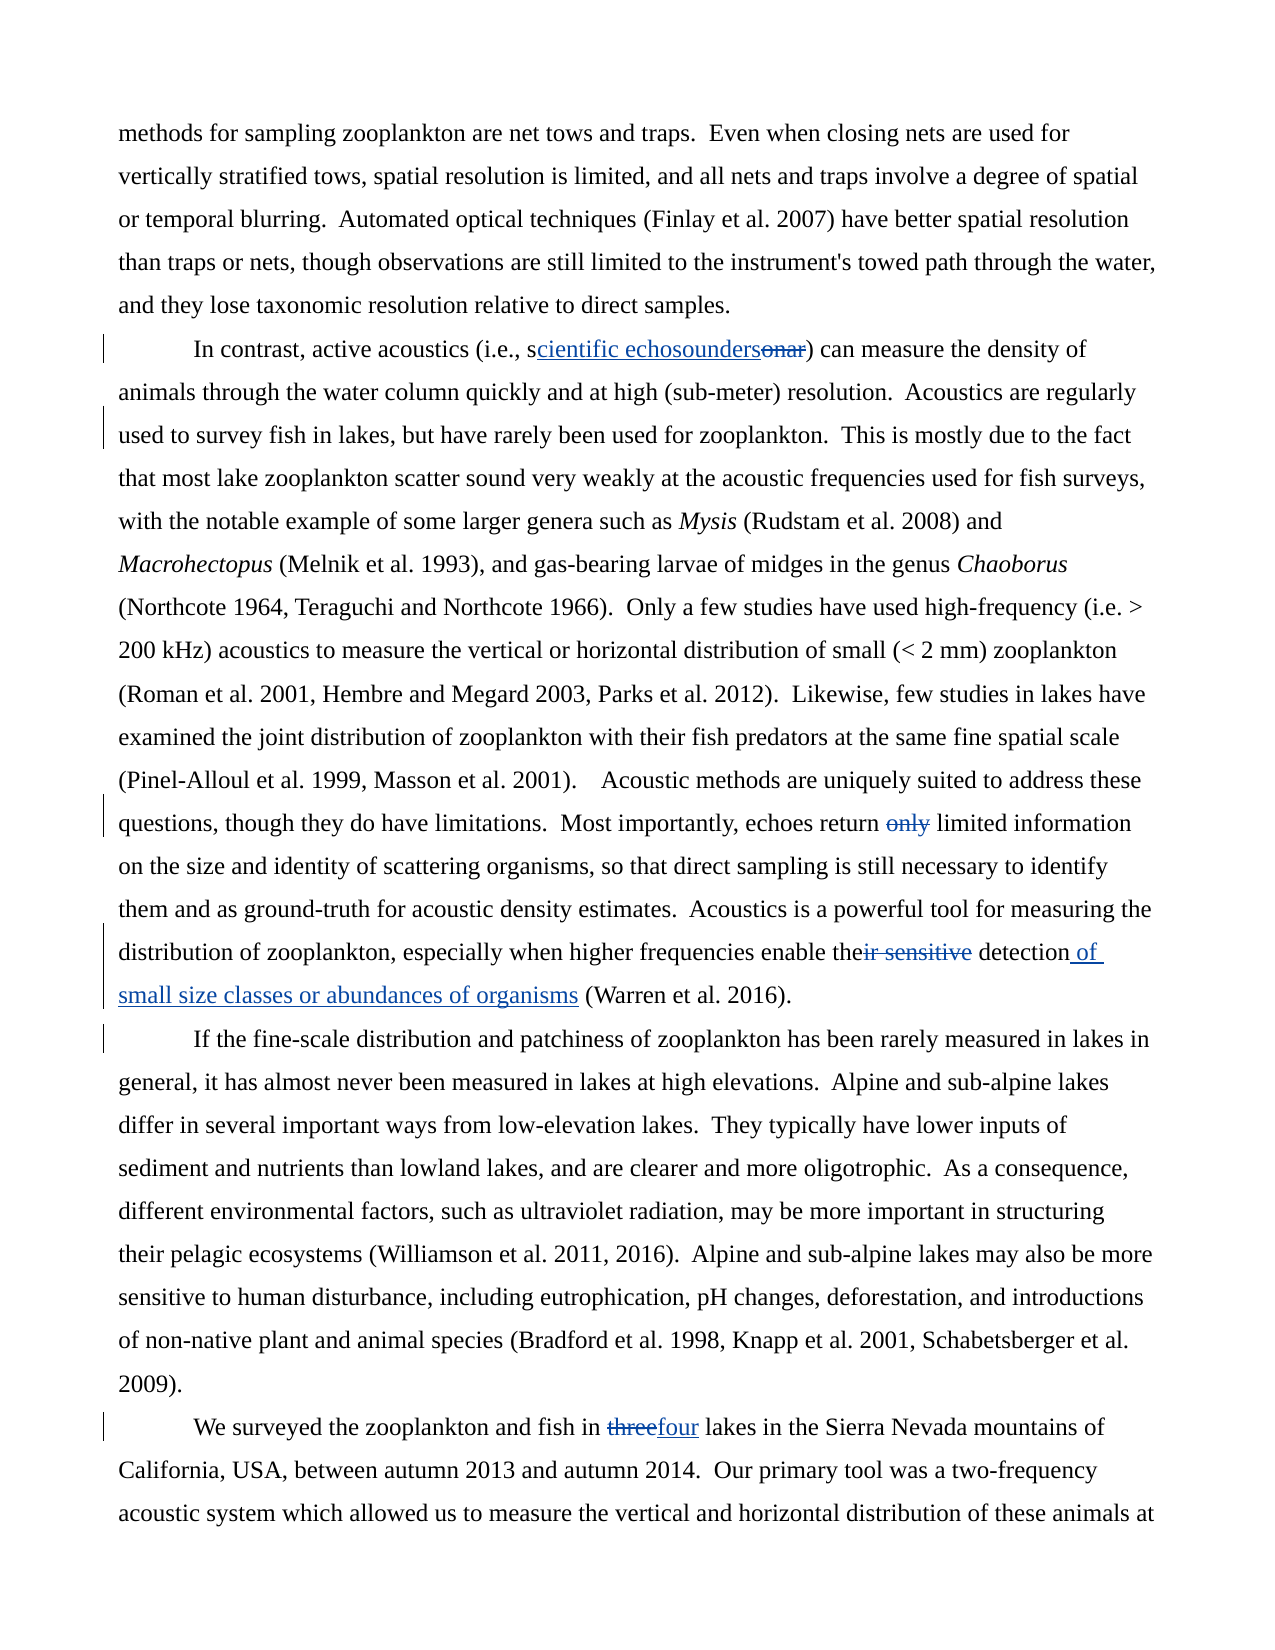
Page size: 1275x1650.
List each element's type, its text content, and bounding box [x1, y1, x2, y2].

text In contrast, active acoustics (i.e., scientific echosounders) can measure the density of animals through the water column quickly and at high (sub-meter) resolution. Acoustics are regularly used to survey fish in lakes, but have rarely been used for zooplankton. This is mostly due to the fact that most lake zooplankton scatter sound very weakly at the acoustic frequencies used for fish surveys, with the notable example of some larger genera such as Mysis (Rudstam et al. 2008)⁠ and Macrohectopus (Melnik et al. 1993)⁠, and gas-bearing larvae of midges in the genus Chaoborus (Northcote 1964, Teraguchi and Northcote 1966)⁠. Only a few studies have used high-frequency (i.e. > 200 kHz) acoustics to measure the vertical or horizontal distribution of small (< 2 mm) zooplankton (Roman et al. 2001, Hembre and Megard 2003, Parks et al. 2012)⁠. Likewise, few studies in lakes have examined the joint distribution of zooplankton with their fish predators at the same fine spatial scale (Pinel-Alloul et al. 1999, Masson et al. 2001)⁠. Acoustic methods are uniquely suited to address these questions, though they do have limitations. Most importantly, echoes return limited information on the size and identity of scattering organisms, so that direct sampling is still necessary to identify them and as ground-truth for acoustic density estimates. Acoustics is a powerful tool for measuring the distribution of zooplankton, especially when higher frequencies enable the detection of small size classes or abundances of organisms (Warren et al. 2016)⁠. [118, 334, 1157, 1009]
text We surveyed the zooplankton and fish in four lakes in the Sierra Nevada mountains of California, USA, between autumn 2013 and autumn 2014. Our primary tool was a two-frequency acoustic system which allowed us to measure the vertical and horizontal distribution of these animals at [118, 1412, 1157, 1527]
text methods for sampling zooplankton are net tows and traps. Even when closing nets are used for vertically stratified tows, spatial resolution is limited, and all nets and traps involve a degree of spatial or temporal blurring. Automated optical techniques (Finlay et al. 2007)⁠ have better spatial resolution than traps or nets, though observations are still limited to the instrument's towed path through the water, and they lose taxonomic resolution relative to direct samples. [118, 118, 1157, 319]
text If the fine-scale distribution and patchiness of zooplankton has been rarely measured in lakes in general, it has almost never been measured in lakes at high elevations. Alpine and sub-alpine lakes differ in several important ways from low-elevation lakes. They typically have lower inputs of sediment and nutrients than lowland lakes, and are clearer and more oligotrophic. As a consequence, different environmental factors, such as ultraviolet radiation, may be more important in structuring their pelagic ecosystems (Williamson et al. 2011, 2016)⁠. Alpine and sub-alpine lakes may also be more sensitive to human disturbance, including eutrophication, pH changes, deforestation, and introductions of non-native plant and animal species (Bradford et al. 1998, Knapp et al. 2001, Schabetsberger et al. 2009)⁠. [118, 1024, 1157, 1397]
